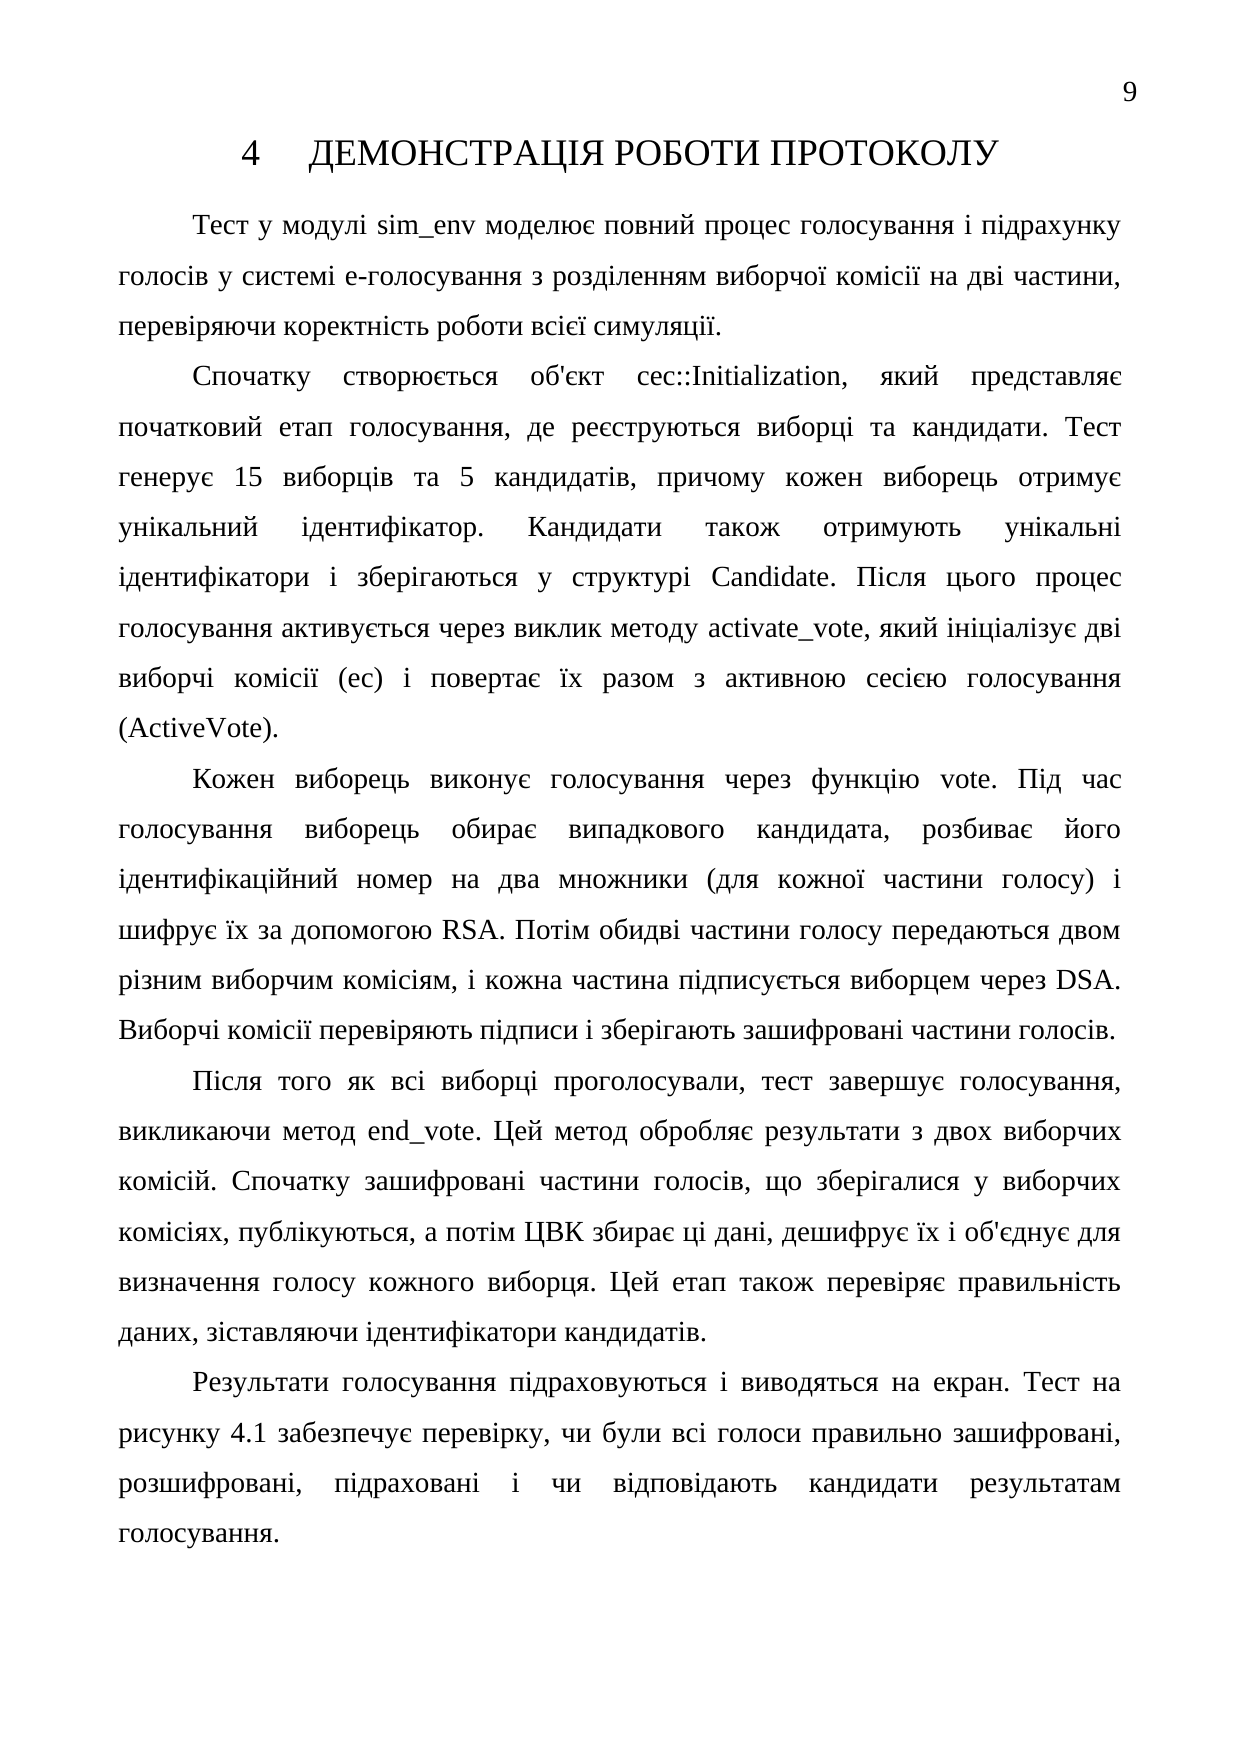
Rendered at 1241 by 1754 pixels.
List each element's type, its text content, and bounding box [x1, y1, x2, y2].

text Тест у модулі sim_env моделює повний процес голосування і підрахунку голосів у системі е-голосування з розділенням виборчої комісії на дві частини, перевіряючи коректність роботи всієї симуляції. [118, 207, 1122, 342]
text Результати голосування підраховуються і виводяться на екран. Тест на рисунку 4.1 забезпечує перевірку, чи були всі голоси правильно зашифровані, розшифровані, підраховані і чи відповідають кандидати результатам голосування. [118, 1364, 1122, 1549]
text Після того як всі виборці проголосували, тест завершує голосування, викликаючи метод end_vote. Цей метод обробляє результати з двох виборчих комісій. Спочатку зашифровані частини голосів, що зберігалися у виборчих комісіях, публікуються, а потім ЦВК збирає ці дані, дешифрує їх і об'єднує для визначення голосу кожного виборця. Цей етап також перевіряє правильність даних, зіставляючи ідентифікатори кандидатів. [118, 1063, 1122, 1348]
text Спочатку створюється об'єкт cec::Initialization, який представляє початковий етап голосування, де реєструються виборці та кандидати. Тест генерує 15 виборців та 5 кандидатів, причому кожен виборець отримує унікальний ідентифікатор. Кандидати також отримують унікальні ідентифікатори і зберігаються у структурі Candidate. Після цього процес голосування активується через виклик методу activate_vote, який ініціалізує дві виборчі комісії (ec) і повертає їх разом з активною сесією голосування (ActiveVote). [118, 358, 1122, 744]
subtitle Демонстрація роботи протоколу [118, 130, 1122, 173]
text Кожен виборець виконує голосування через функцію vote. Під час голосування виборець обирає випадкового кандидата, розбиває його ідентифікаційний номер на два множники (для кожної частини голосу) і шифрує їх за допомогою RSA. Потім обидві частини голосу передаються двом різним виборчим комісіям, і кожна частина підписується виборцем через DSA. Виборчі комісії перевіряють підписи і зберігають зашифровані частини голосів. [118, 761, 1122, 1046]
